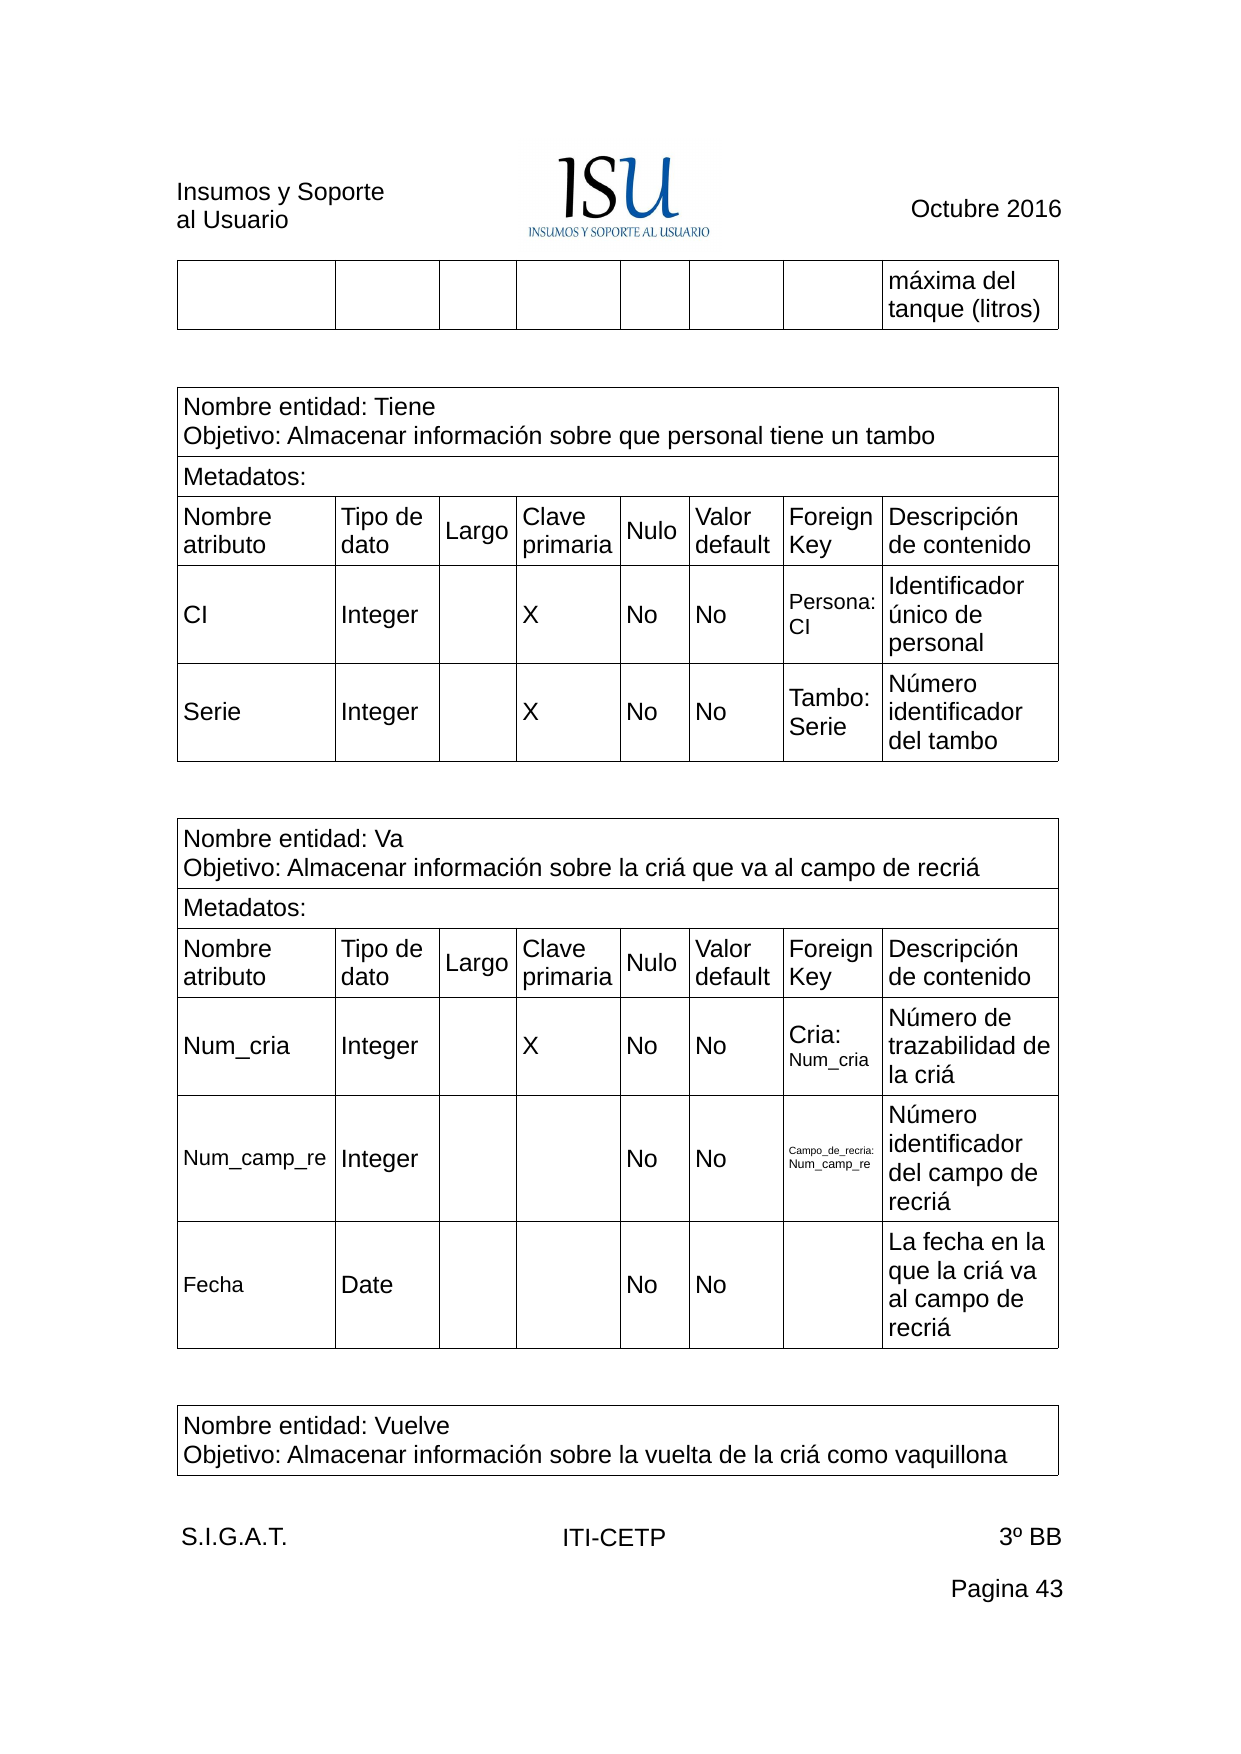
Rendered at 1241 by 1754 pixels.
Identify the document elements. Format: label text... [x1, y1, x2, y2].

table_cell Identificador único de personal [883, 566, 1058, 663]
table_cell Nombre atributo [178, 929, 335, 997]
table_cell [621, 261, 689, 329]
table_cell Integer [336, 566, 439, 663]
table_cell máxima del tanque (litros) [883, 261, 1058, 329]
table_cell No [621, 1222, 689, 1348]
table_cell Campo_de_recria: Num_camp_re [784, 1096, 882, 1221]
table_cell Integer [336, 664, 439, 761]
table_cell Foreign Key [784, 497, 882, 565]
table_cell No [621, 998, 689, 1094]
table_cell [336, 261, 439, 329]
table_cell No [690, 664, 783, 761]
table_cell [440, 1222, 516, 1348]
table_cell Nulo [621, 929, 689, 997]
table_cell Número identificador del campo de recriá [883, 1096, 1058, 1221]
table_cell Cria: Num_cria [784, 998, 882, 1094]
table_cell No [621, 664, 689, 761]
table_cell No [621, 566, 689, 663]
table_header Nombre entidad: Vuelve Objetivo: Almacenar información sobre la vuelta de la criá como vaquillona [178, 1406, 1058, 1474]
table_cell Número de trazabilidad de la criá [883, 998, 1058, 1094]
table_cell Valor default [690, 497, 783, 565]
table_cell No [690, 566, 783, 663]
table_cell X [517, 566, 620, 663]
table_cell [178, 261, 335, 329]
table_cell La fecha en la que la criá va al campo de recriá [883, 1222, 1058, 1348]
table_cell Nombre atributo [178, 497, 335, 565]
table_cell No [690, 1096, 783, 1221]
table_cell No [621, 1096, 689, 1221]
table_cell Foreign Key [784, 929, 882, 997]
table_cell Largo [440, 929, 516, 997]
table_cell No [690, 1222, 783, 1348]
table_cell Clave primaria [517, 497, 620, 565]
table_cell X [517, 664, 620, 761]
table_cell Descripción de contenido [883, 497, 1058, 565]
table_cell Nulo [621, 497, 689, 565]
table_cell Integer [336, 1096, 439, 1221]
picture [517, 138, 723, 252]
table_cell Número identificador del tambo [883, 664, 1058, 761]
table_header Nombre entidad: Tiene Objetivo: Almacenar información sobre que personal tiene un tambo [178, 388, 1058, 456]
table_cell X [517, 998, 620, 1094]
table_cell [440, 261, 516, 329]
table_cell Integer [336, 998, 439, 1094]
table_cell CI [178, 566, 335, 663]
table_cell Metadatos: [178, 889, 1058, 928]
table_cell [440, 998, 516, 1094]
table_cell Descripción de contenido [883, 929, 1058, 997]
table_cell [440, 1096, 516, 1221]
table_cell [517, 261, 620, 329]
table_cell Persona: CI [784, 566, 882, 663]
table_cell [440, 664, 516, 761]
table_cell Tambo: Serie [784, 664, 882, 761]
table_cell [784, 261, 882, 329]
table_cell [440, 566, 516, 663]
table_cell [690, 261, 783, 329]
table_cell Serie [178, 664, 335, 761]
table_cell [517, 1222, 620, 1348]
table_cell Date [336, 1222, 439, 1348]
table_cell [784, 1222, 882, 1348]
table_cell Tipo de dato [336, 497, 439, 565]
table_cell No [690, 998, 783, 1094]
table_cell Num_camp_re [178, 1096, 335, 1221]
table_cell Fecha [178, 1222, 335, 1348]
table_cell Metadatos: [178, 457, 1058, 496]
table_header Nombre entidad: Va Objetivo: Almacenar información sobre la criá que va al campo de recriá [178, 819, 1058, 887]
table_cell [517, 1096, 620, 1221]
table_cell Clave primaria [517, 929, 620, 997]
table_cell Valor default [690, 929, 783, 997]
table_cell Largo [440, 497, 516, 565]
table_cell Tipo de dato [336, 929, 439, 997]
table_cell Num_cria [178, 998, 335, 1094]
